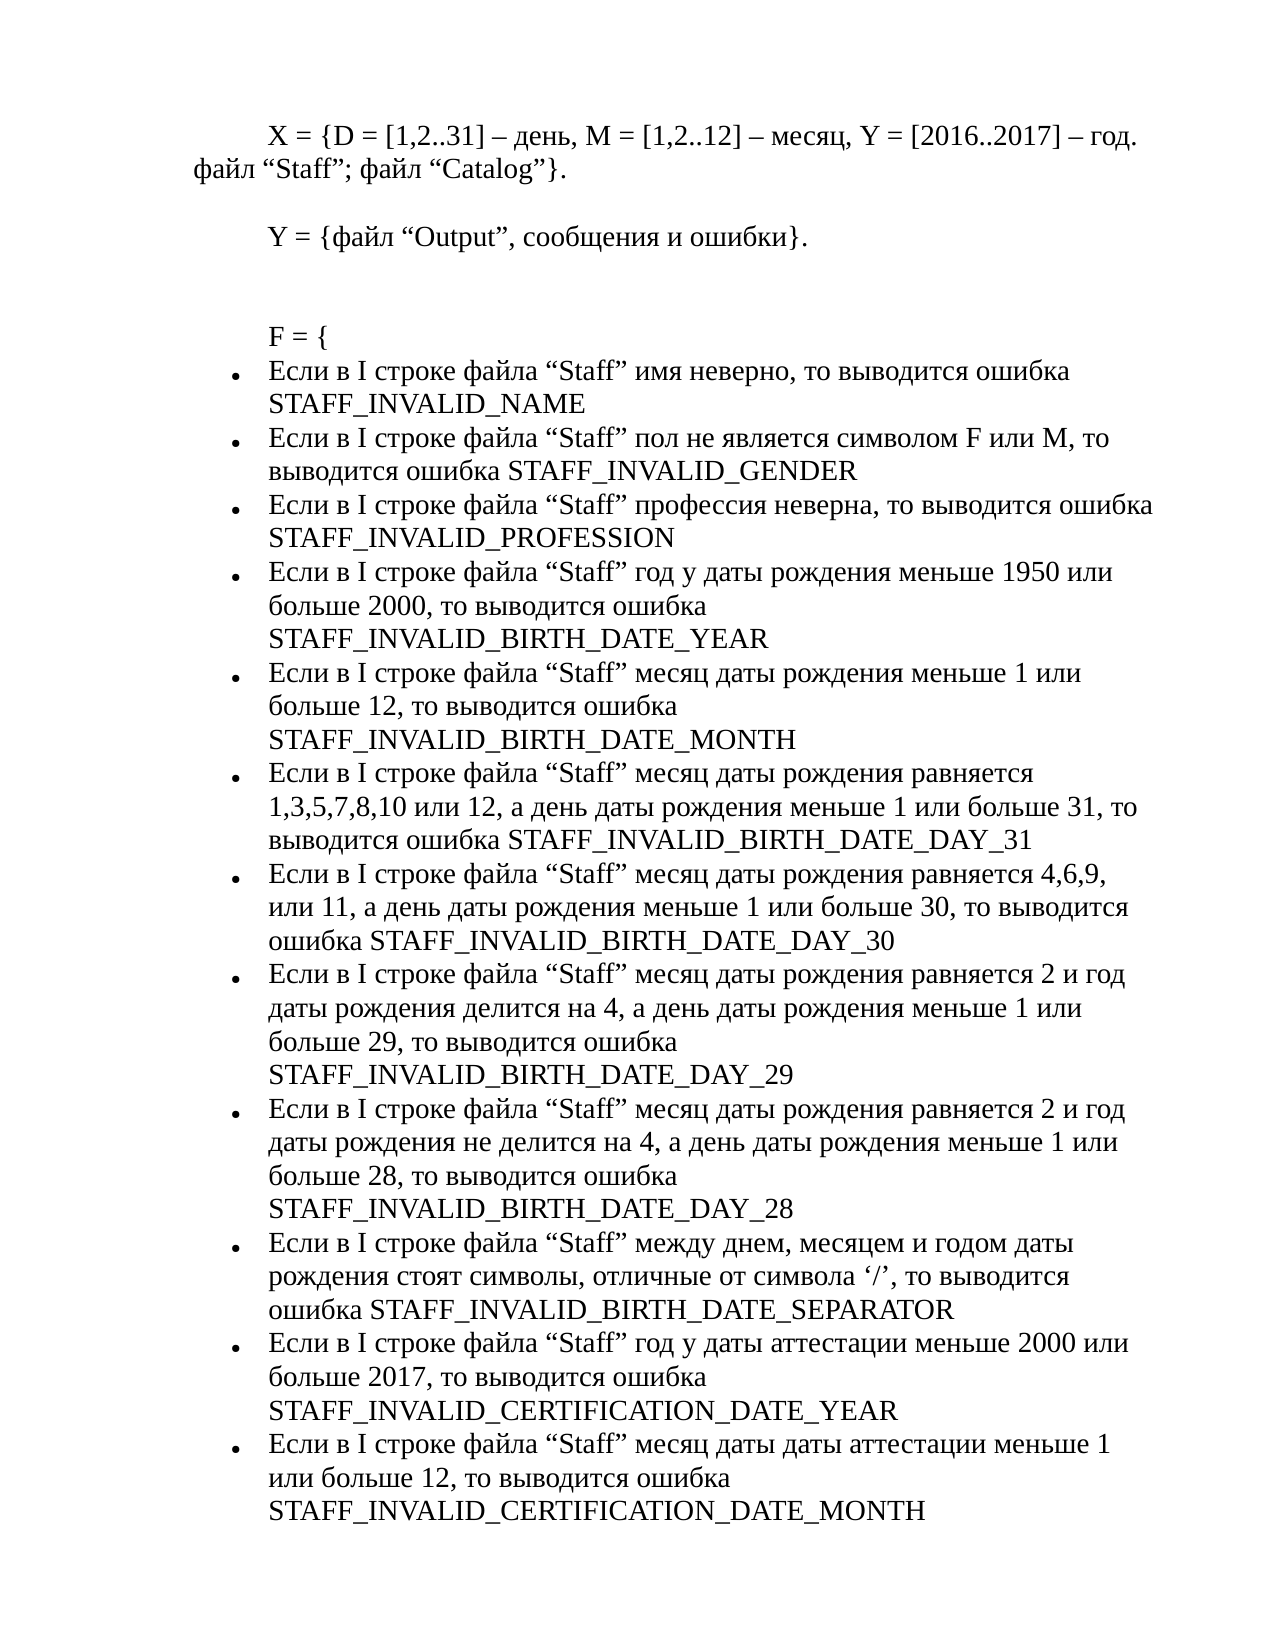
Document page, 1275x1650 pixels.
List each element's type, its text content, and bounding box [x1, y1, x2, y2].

list F = { [231, 319, 1157, 353]
list Если в I строке файла “Staff” профессия неверна, то выводится ошибка STAFF_INVALID_PROFESSION [231, 487, 1157, 554]
list Если в I строке файла “Staff” год у даты аттестации меньше 2000 или больше 2017, то выводится ошибка STAFF_INVALID_CERTIFICATION_DATE_YEAR [231, 1326, 1157, 1426]
list Если в I строке файла “Staff” между днем, месяцем и годом даты рождения стоят символы, отличные от символа ‘/’, то выводится ошибка STAFF_INVALID_BIRTH_DATE_SEPARATOR [231, 1225, 1157, 1326]
list Если в I строке файла “Staff” месяц даты даты аттестации меньше 1 или больше 12, то выводится ошибка STAFF_INVALID_CERTIFICATION_DATE_MONTH [231, 1426, 1157, 1527]
list Если в I строке файла “Staff” год у даты рождения меньше 1950 или больше 2000, то выводится ошибка STAFF_INVALID_BIRTH_DATE_YEAR [231, 554, 1157, 655]
list X = {D = [1,2..31] – день, M = [1,2..12] – месяц, Y = [2016..2017] – год. файл “Staff”; файл “Catalog”}. [156, 118, 1157, 185]
list Если в I строке файла “Staff” пол не является символом F или M, то выводится ошибка STAFF_INVALID_GENDER [231, 420, 1157, 487]
list Если в I строке файла “Staff” месяц даты рождения меньше 1 или больше 12, то выводится ошибка STAFF_INVALID_BIRTH_DATE_MONTH [231, 655, 1157, 755]
list Если в I строке файла “Staff” месяц даты рождения равняется 2 и год даты рождения не делится на 4, а день даты рождения меньше 1 или больше 28, то выводится ошибка STAFF_INVALID_BIRTH_DATE_DAY_28 [231, 1091, 1157, 1225]
list Y = {файл “Output”, сообщения и ошибки}. [156, 219, 1157, 252]
list Если в I строке файла “Staff” месяц даты рождения равняется 1,3,5,7,8,10 или 12, а день даты рождения меньше 1 или больше 31, то выводится ошибка STAFF_INVALID_BIRTH_DATE_DAY_31 [231, 755, 1157, 856]
list Если в I строке файла “Staff” имя неверно, то выводится ошибка STAFF_INVALID_NAME [231, 353, 1157, 420]
list Если в I строке файла “Staff” месяц даты рождения равняется 2 и год даты рождения делится на 4, а день даты рождения меньше 1 или больше 29, то выводится ошибка STAFF_INVALID_BIRTH_DATE_DAY_29 [231, 957, 1157, 1091]
list Если в I строке файла “Staff” месяц даты рождения равняется 4,6,9, или 11, а день даты рождения меньше 1 или больше 30, то выводится ошибка STAFF_INVALID_BIRTH_DATE_DAY_30 [231, 856, 1157, 957]
